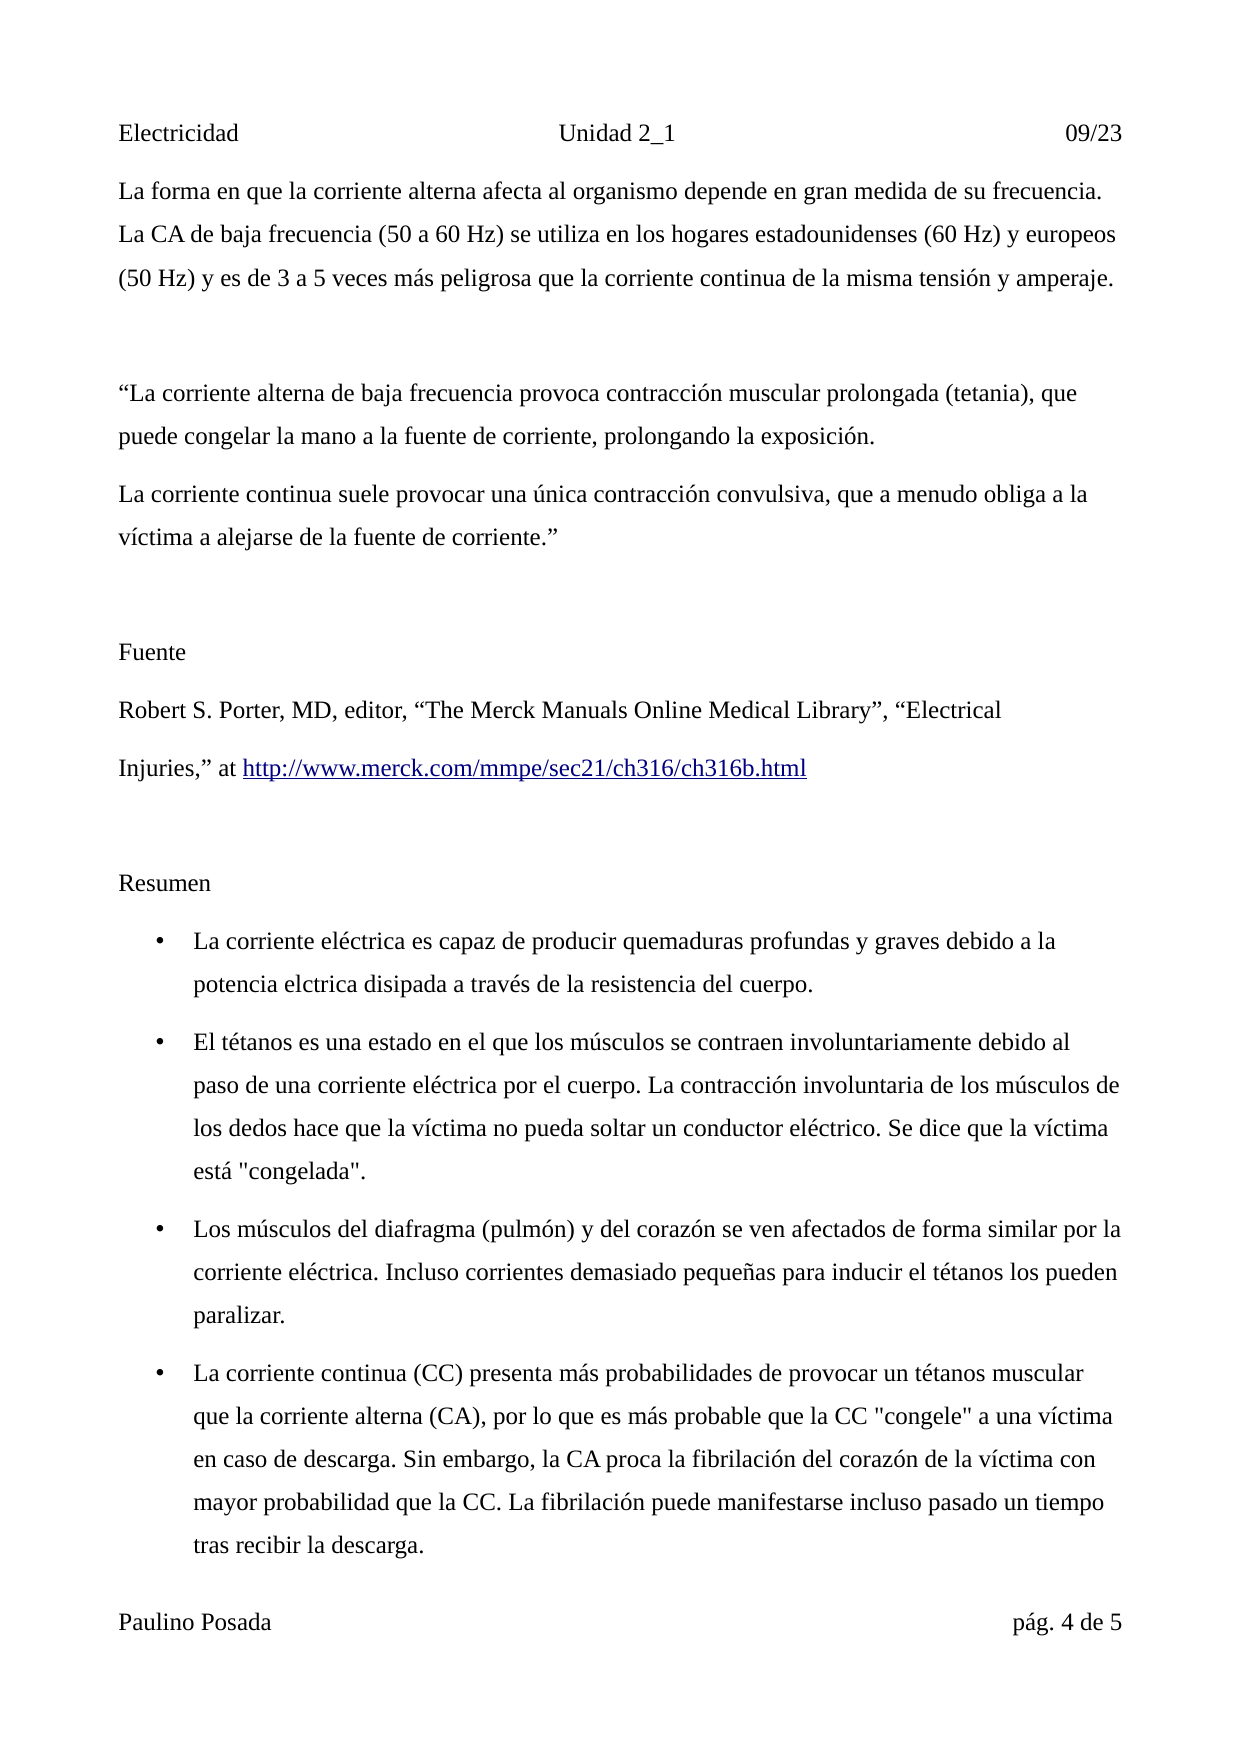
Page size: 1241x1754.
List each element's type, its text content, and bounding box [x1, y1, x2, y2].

text La corriente continua suele provocar una única contracción convulsiva, que a menudo obliga a la víctima a alejarse de la fuente de corriente.” [118, 479, 1122, 551]
text La forma en que la corriente alterna afecta al organismo depende en gran medida de su frecuencia. La CA de baja frecuencia (50 a 60 Hz) se utiliza en los hogares estadounidenses (60 Hz) y europeos (50 Hz) y es de 3 a 5 veces más peligrosa que la corriente continua de la misma tensión y amperaje. [118, 176, 1122, 291]
text “La corriente alterna de baja frecuencia provoca contracción muscular prolongada (tetania), que puede congelar la mano a la fuente de corriente, prolongando la exposición. [118, 378, 1122, 450]
list El tétanos es una estado en el que los músculos se contraen involuntariamente debido al paso de una corriente eléctrica por el cuerpo. La contracción involuntaria de los músculos de los dedos hace que la víctima no pueda soltar un conductor eléctrico. Se dice que la víctima está "congelada". [156, 1027, 1122, 1185]
text Robert S. Porter, MD, editor, “The Merck Manuals Online Medical Library”, “Electrical [118, 695, 1122, 724]
text Fuente [118, 637, 1122, 666]
list La corriente continua (CC) presenta más probabilidades de provocar un tétanos muscular que la corriente alterna (CA), por lo que es más probable que la CC "congele" a una víctima en caso de descarga. Sin embargo, la CA proca la fibrilación del corazón de la víctima con mayor probabilidad que la CC. La fibrilación puede manifestarse incluso pasado un tiempo tras recibir la descarga. [156, 1358, 1122, 1559]
text Resumen [118, 868, 1122, 897]
list Los músculos del diafragma (pulmón) y del corazón se ven afectados de forma similar por la corriente eléctrica. Incluso corrientes demasiado pequeñas para inducir el tétanos los pueden paralizar. [156, 1214, 1122, 1329]
text Injuries,” at http://www.merck.com/mmpe/sec21/ch316/ch316b.html [118, 753, 1122, 782]
list La corriente eléctrica es capaz de producir quemaduras profundas y graves debido a la potencia elctrica disipada a través de la resistencia del cuerpo. [156, 926, 1122, 998]
